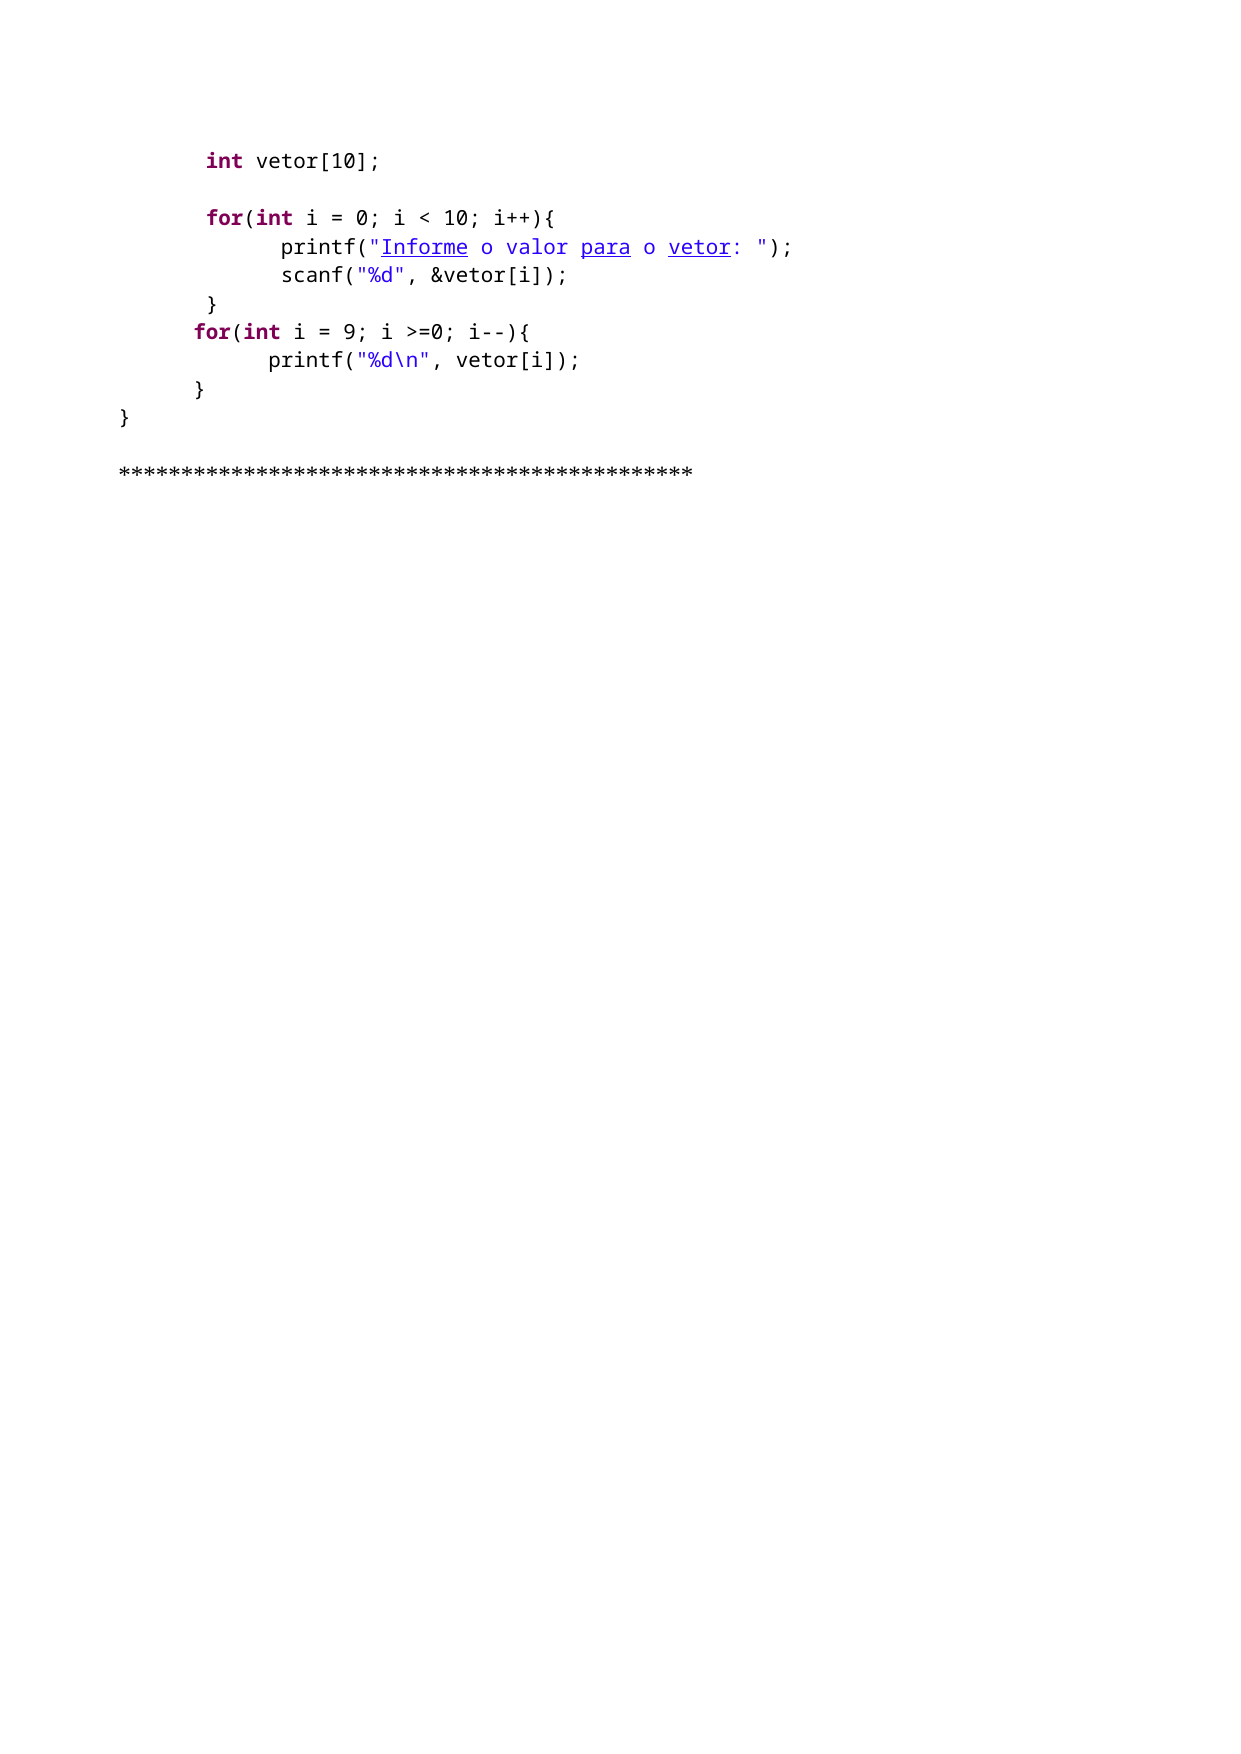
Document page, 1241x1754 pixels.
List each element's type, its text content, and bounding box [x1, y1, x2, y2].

text ********************************************** [118, 460, 1122, 488]
text for(int i = 0; i < 10; i++){ [118, 203, 1122, 232]
text printf("Informe o valor para o vetor: "); [118, 232, 1122, 260]
text } [118, 289, 1122, 317]
text } [118, 374, 1122, 402]
text printf("%d\n", vetor[i]); [118, 346, 1122, 374]
text scanf("%d", &vetor[i]); [118, 260, 1122, 289]
text } [118, 402, 1122, 431]
text for(int i = 9; i >=0; i--){ [118, 317, 1122, 346]
text int vetor[10]; [118, 147, 1122, 175]
